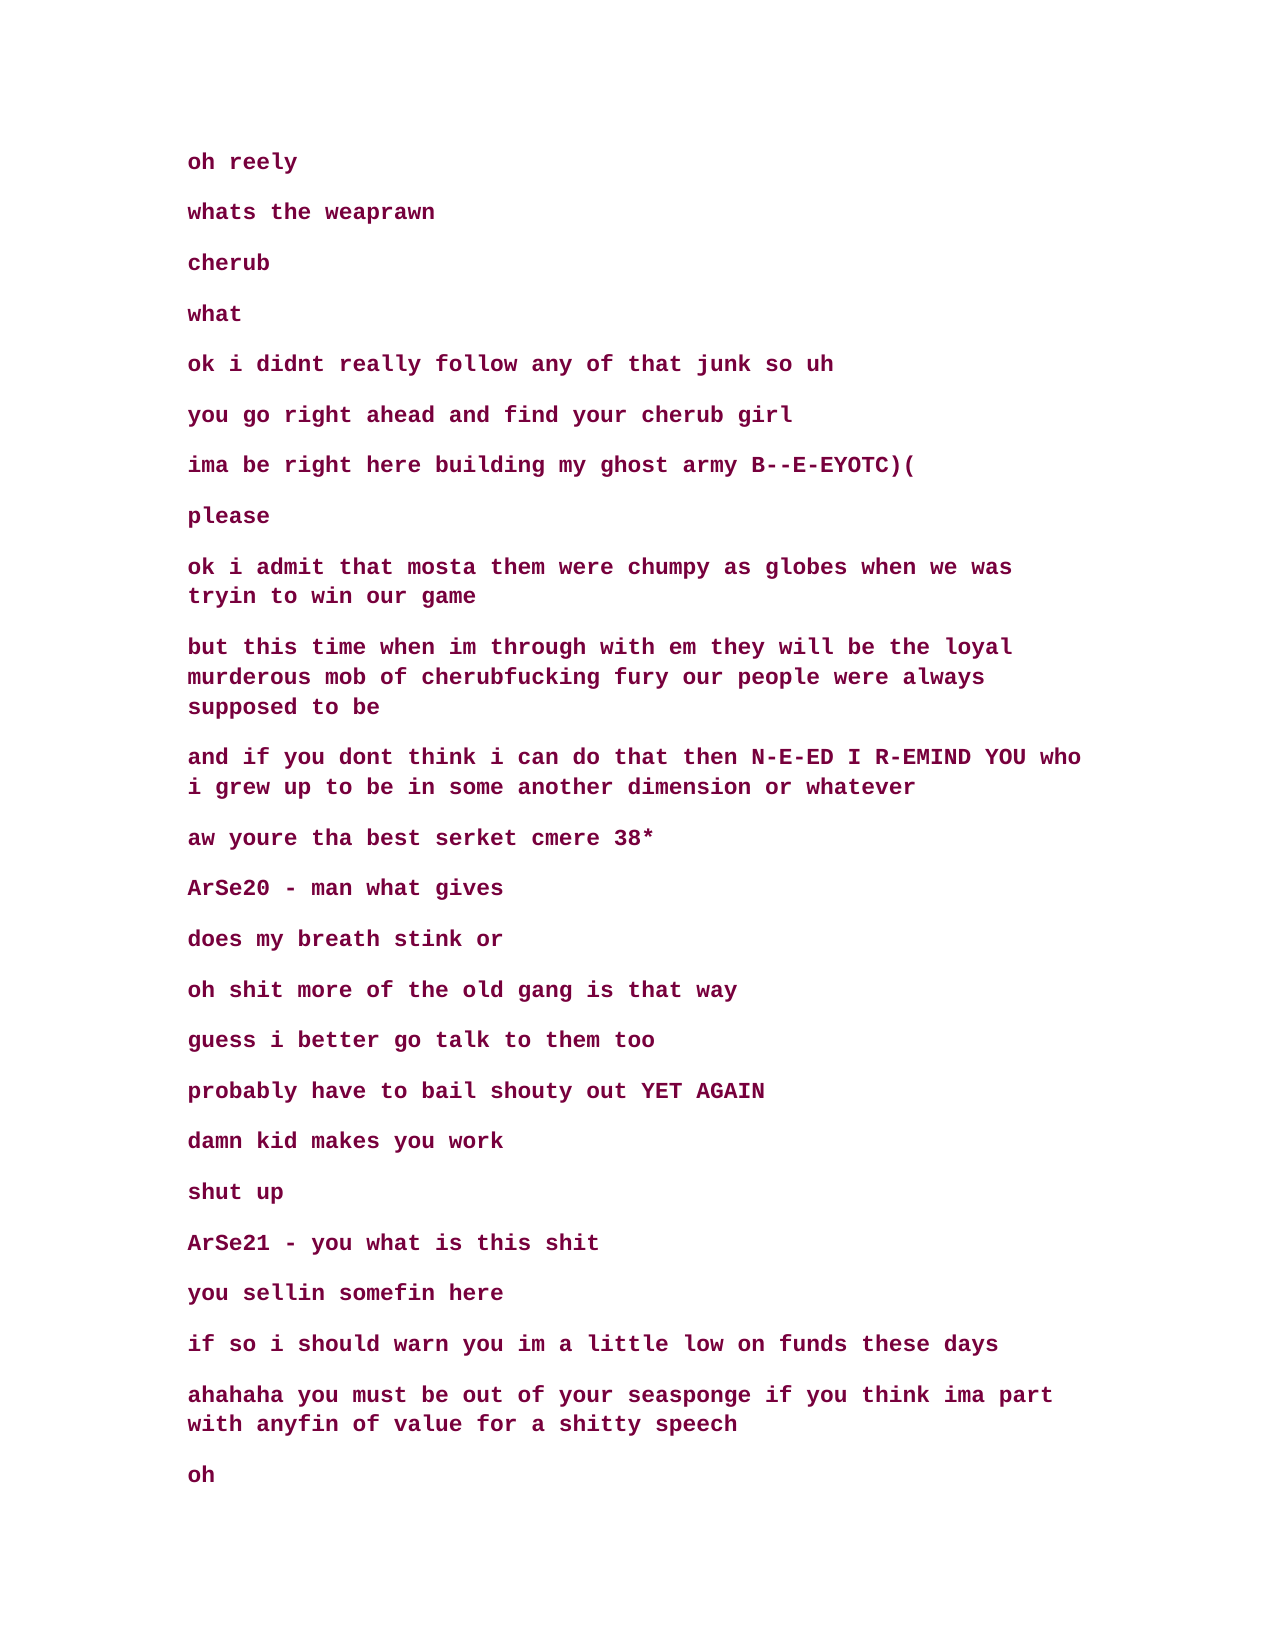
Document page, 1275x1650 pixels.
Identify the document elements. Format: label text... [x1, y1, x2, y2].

text please [187, 504, 1087, 530]
text ArSe21 - you what is this shit [187, 1231, 1087, 1257]
text probably have to bail shouty out YET AGAIN [187, 1079, 1087, 1105]
text ahahaha you must be out of your seasponge if you think ima part with anyfin of value for a shitty speech [187, 1383, 1087, 1439]
text ok i admit that mosta them were chumpy as globes when we was tryin to win our game [187, 555, 1087, 611]
text you sellin somefin here [187, 1282, 1087, 1308]
text guess i better go talk to them too [187, 1028, 1087, 1054]
text oh [187, 1463, 1087, 1489]
text you go right ahead and find your cherub girl [187, 403, 1087, 429]
text aw youre tha best serket cmere 38* [187, 826, 1087, 852]
text oh shit more of the old gang is that way [187, 978, 1087, 1004]
text shut up [187, 1180, 1087, 1206]
text cherub [187, 251, 1087, 277]
text but this time when im through with em they will be the loyal murderous mob of cherubfucking fury our people were always supposed to be [187, 635, 1087, 721]
text ok i didnt really follow any of that junk so uh [187, 352, 1087, 378]
text does my breath stink or [187, 927, 1087, 953]
text oh reely [187, 150, 1087, 176]
text and if you dont think i can do that then N-E-ED I R-EMIND YOU who i grew up to be in some another dimension or whatever [187, 746, 1087, 801]
text if so i should warn you im a little low on funds these days [187, 1332, 1087, 1358]
text what [187, 302, 1087, 328]
text ima be right here building my ghost army B--E-EYOTC)( [187, 454, 1087, 480]
text ArSe20 - man what gives [187, 877, 1087, 903]
text damn kid makes you work [187, 1130, 1087, 1156]
text whats the weaprawn [187, 201, 1087, 227]
